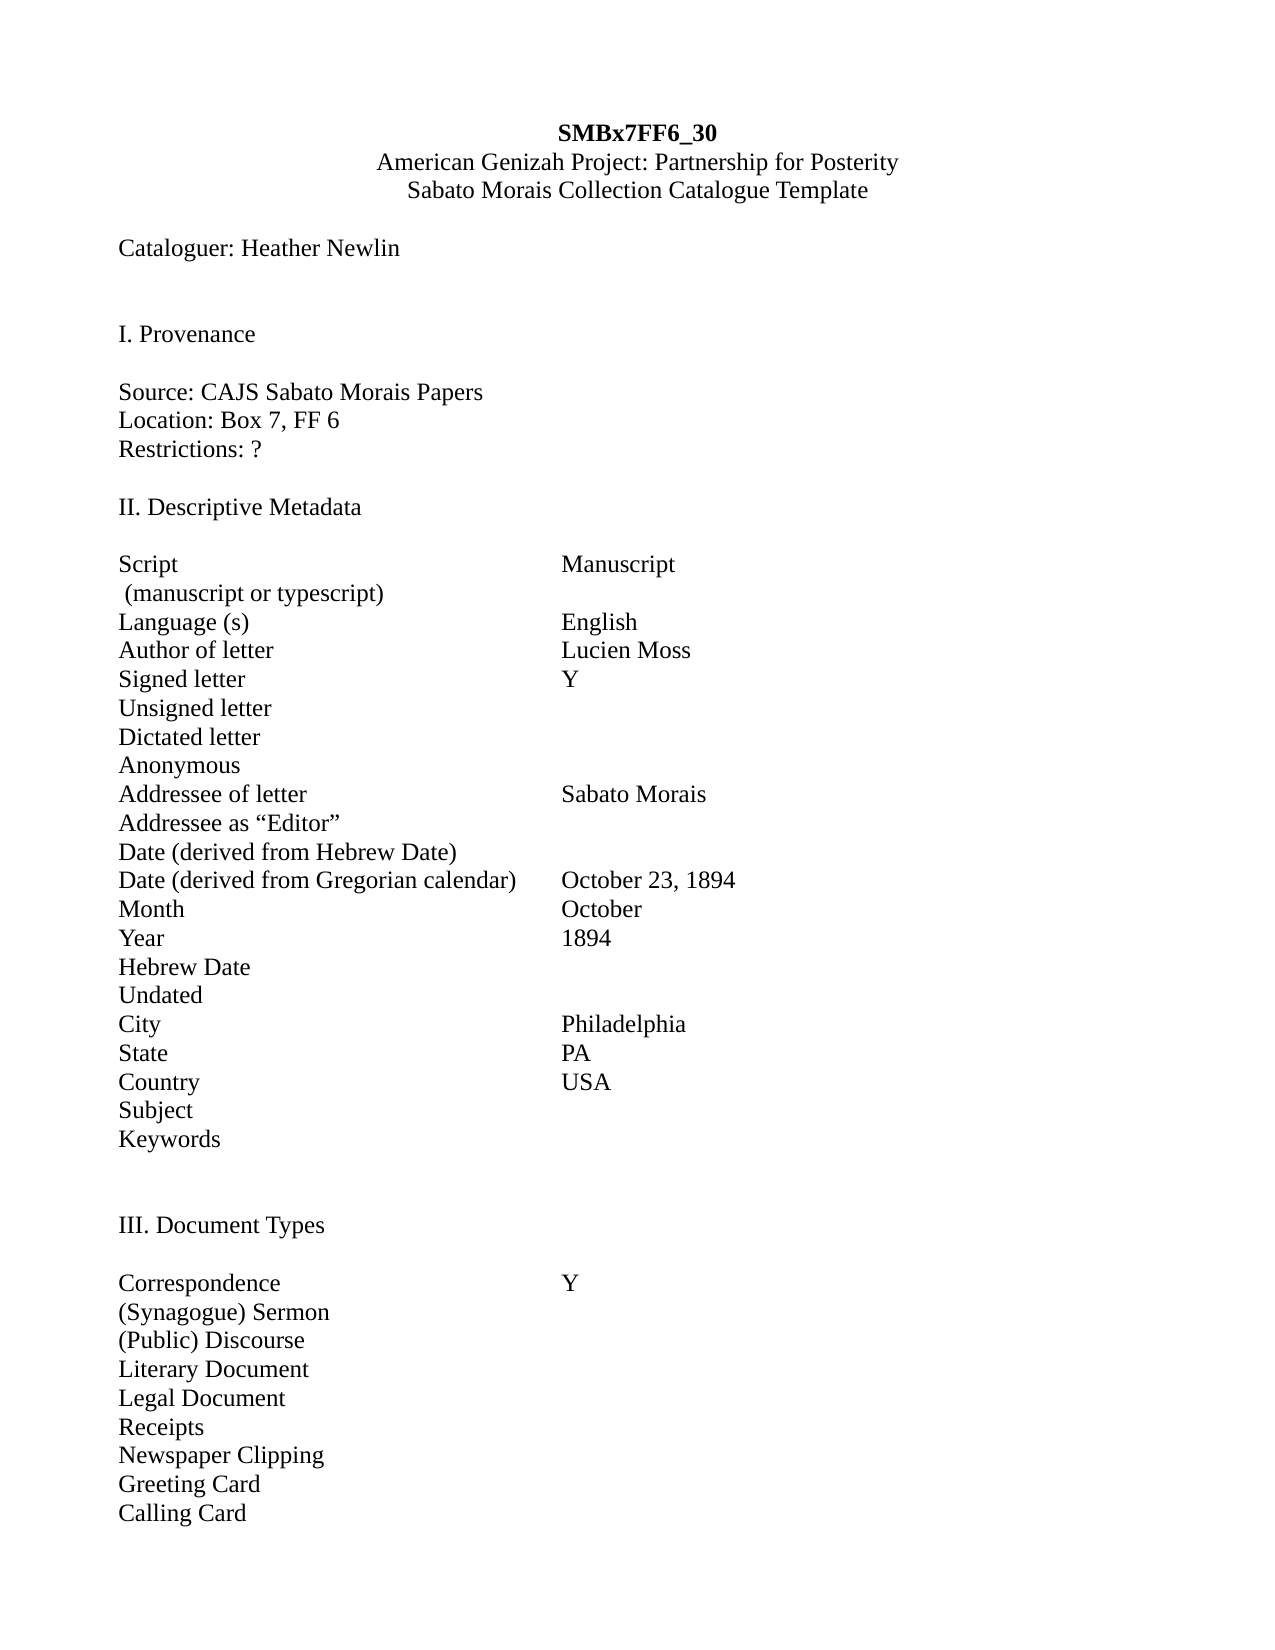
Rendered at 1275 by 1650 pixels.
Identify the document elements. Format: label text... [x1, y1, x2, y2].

text SMBx7FF6_30 [118, 118, 1157, 147]
text Undated [118, 981, 1157, 1009]
text State PA [118, 1038, 1157, 1067]
text Author of letter Lucien Moss [118, 636, 1157, 664]
text American Genizah Project: Partnership for Posterity [118, 147, 1157, 176]
text Hebrew Date [118, 952, 1157, 981]
text I. Provenance [118, 319, 1157, 348]
text Location: Box 7, FF 6 [118, 406, 1157, 434]
text City Philadelphia [118, 1009, 1157, 1038]
text Date (derived from Hebrew Date) [118, 837, 1157, 866]
text Source: CAJS Sabato Morais Papers [118, 377, 1157, 406]
text (Synagogue) Sermon [118, 1297, 1157, 1326]
text Correspondence Y [118, 1268, 1157, 1297]
text Addressee as “Editor” [118, 808, 1157, 837]
text Month October [118, 894, 1157, 923]
text Dictated letter [118, 722, 1157, 751]
text Greeting Card [118, 1469, 1157, 1498]
text Country USA [118, 1067, 1157, 1096]
text Calling Card [118, 1498, 1157, 1527]
text Language (s) English [118, 607, 1157, 636]
text Year 1894 [118, 923, 1157, 952]
text Subject [118, 1096, 1157, 1124]
text Literary Document [118, 1354, 1157, 1383]
text (manuscript or typescript) [118, 578, 1157, 607]
text Receipts [118, 1412, 1157, 1441]
text Restrictions: ? [118, 434, 1157, 463]
text (Public) Discourse [118, 1326, 1157, 1354]
text Keywords [118, 1124, 1157, 1153]
text Legal Document [118, 1383, 1157, 1412]
text Signed letter Y [118, 664, 1157, 693]
text Unsigned letter [118, 693, 1157, 722]
text Anonymous [118, 751, 1157, 779]
text III. Document Types [118, 1211, 1157, 1239]
text Script Manuscript [118, 549, 1157, 578]
text Addressee of letter Sabato Morais [118, 779, 1157, 808]
text Sabato Morais Collection Catalogue Template [118, 176, 1157, 204]
text Newspaper Clipping [118, 1441, 1157, 1469]
text II. Descriptive Metadata [118, 492, 1157, 521]
text Date (derived from Gregorian calendar) October 23, 1894 [118, 866, 1157, 894]
text Cataloguer: Heather Newlin [118, 233, 1157, 262]
